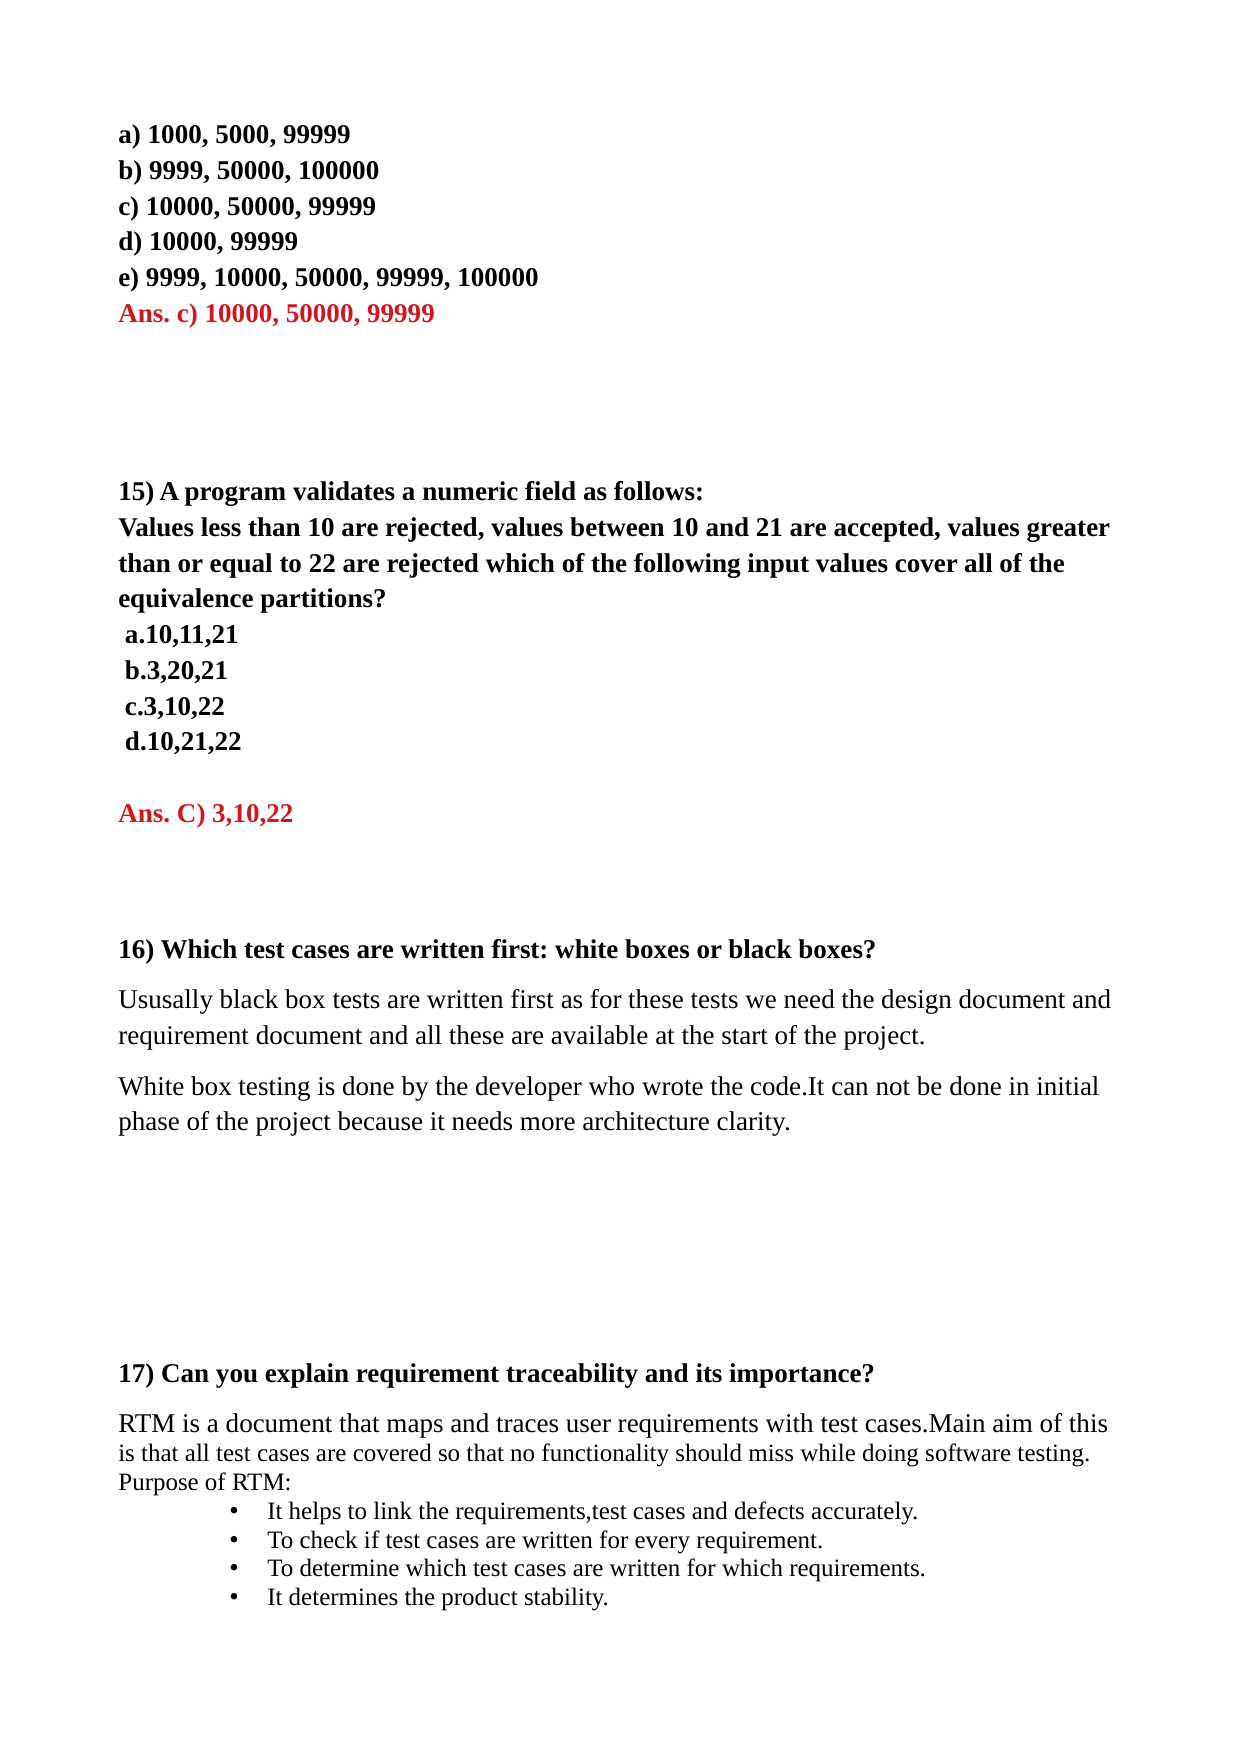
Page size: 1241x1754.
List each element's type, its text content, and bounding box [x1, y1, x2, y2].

text White box testing is done by the developer who wrote the code.It can not be done in initial phase of the project because it needs more architecture clarity. [118, 1070, 1122, 1137]
text RTM is a document that maps and traces user requirements with test cases.Main aim of this is that all test cases are covered so that no functionality should miss while doing software testing. [118, 1407, 1122, 1467]
list It helps to link the requirements,test cases and defects accurately. [229, 1496, 1122, 1525]
text Ans. C) 3,10,22 [118, 797, 1122, 828]
text d.10,21,22 [118, 726, 1122, 757]
text d) 10000, 99999 [118, 225, 1122, 256]
text c) 10000, 50000, 99999 [118, 189, 1122, 221]
text b.3,20,21 [118, 654, 1122, 685]
list To check if test cases are written for every requirement. [229, 1525, 1122, 1553]
text 17) Can you explain requirement traceability and its importance? [118, 1357, 1122, 1388]
text 15) A program validates a numeric field as follows: [118, 475, 1122, 507]
text e) 9999, 10000, 50000, 99999, 100000 [118, 261, 1122, 292]
text Purpose of RTM: [118, 1467, 1122, 1496]
list It determines the product stability. [229, 1582, 1122, 1611]
text b) 9999, 50000, 100000 [118, 154, 1122, 185]
text a) 1000, 5000, 99999 [118, 118, 1122, 149]
text 16) Which test cases are written first: white boxes or black boxes? [118, 933, 1122, 964]
text Values less than 10 are rejected, values between 10 and 21 are accepted, values greater than or equal to 22 are rejected which of the following input values cover all of the equivalence partitions? [118, 511, 1122, 614]
text a.10,11,21 [118, 618, 1122, 649]
text Ususally black box tests are written first as for these tests we need the design document and requirement document and all these are available at the start of the project. [118, 984, 1122, 1051]
text c.3,10,22 [118, 690, 1122, 721]
list To determine which test cases are written for which requirements. [229, 1553, 1122, 1582]
text Ans. c) 10000, 50000, 99999 [118, 297, 1122, 328]
